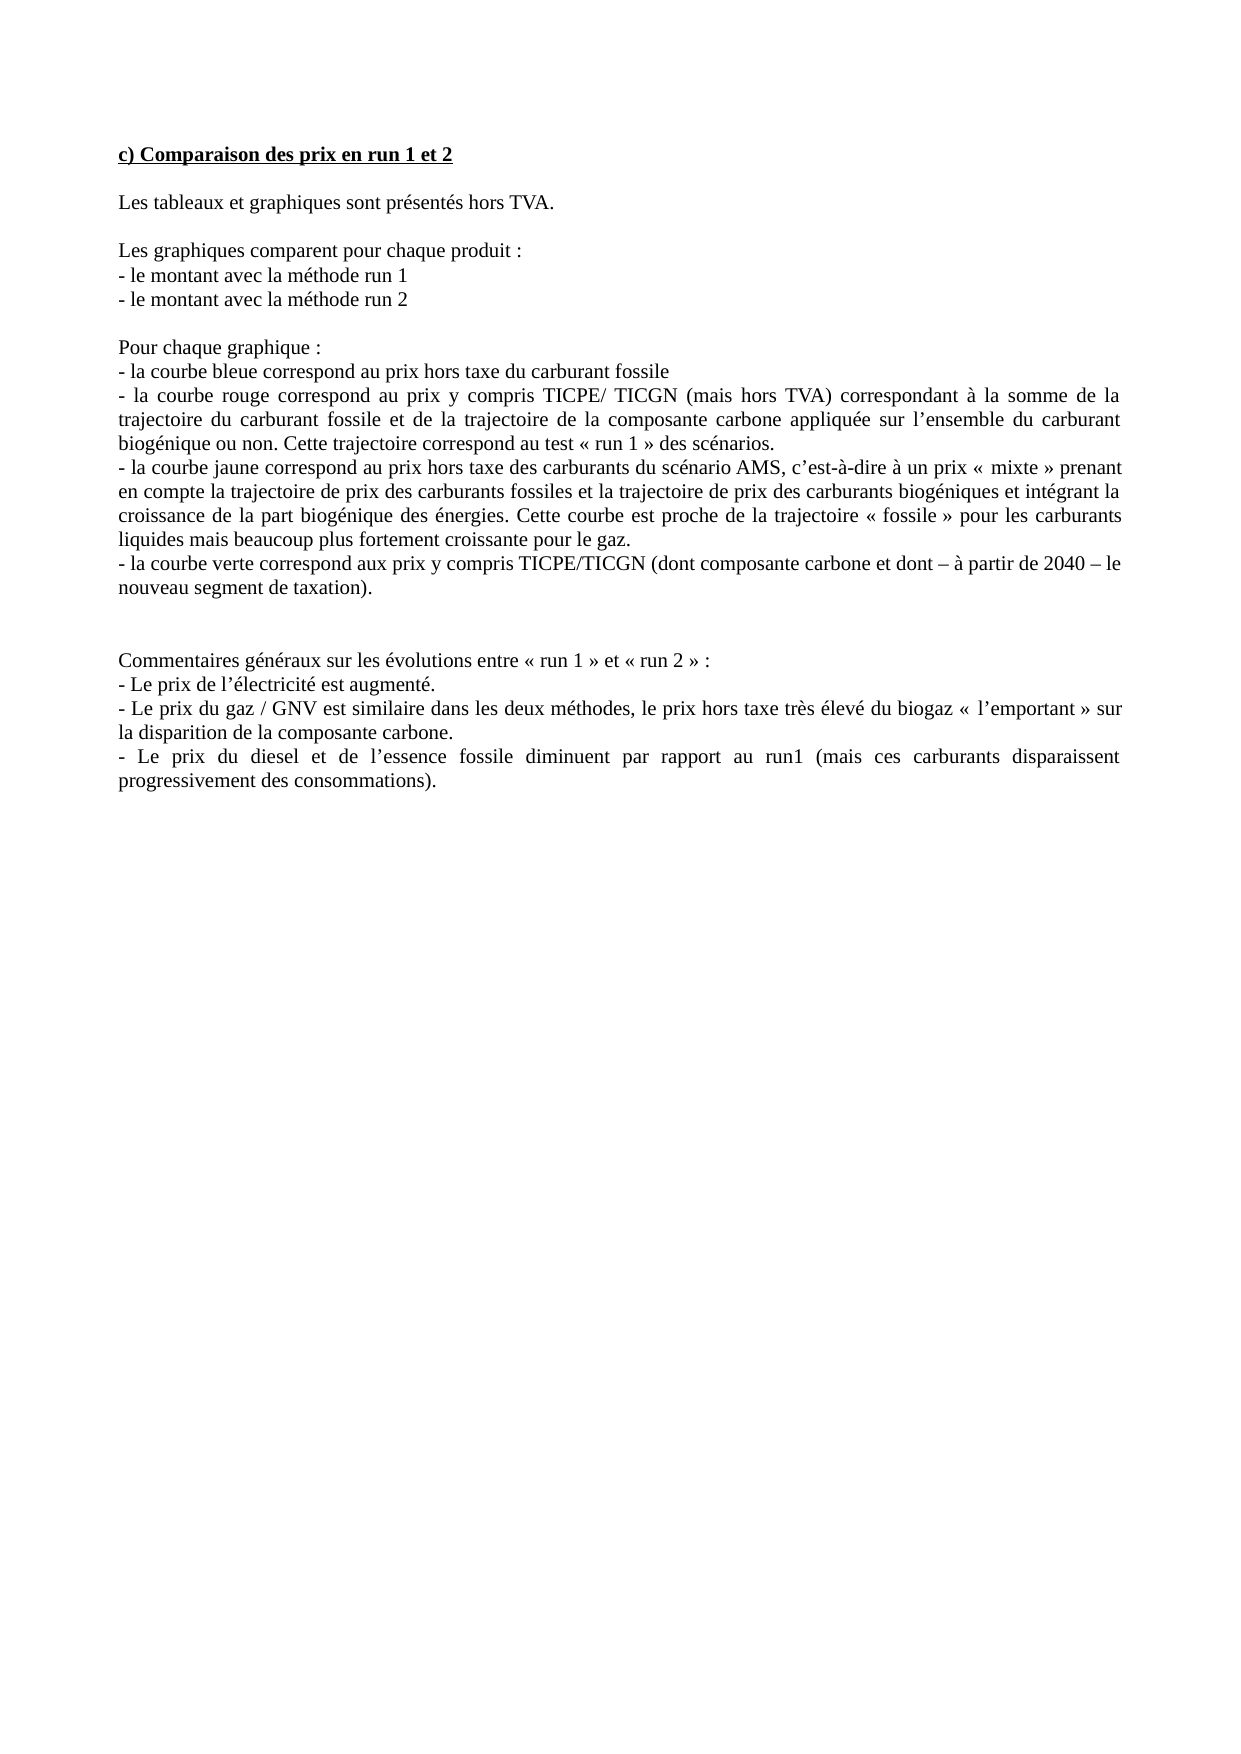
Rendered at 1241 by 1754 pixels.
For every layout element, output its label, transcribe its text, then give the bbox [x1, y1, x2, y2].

text Commentaires généraux sur les évolutions entre « run 1 » et « run 2 » : [118, 647, 1122, 672]
text Pour chaque graphique : [118, 335, 1122, 359]
text - Le prix du diesel et de l’essence fossile diminuent par rapport au run1 (mais ces carburants disparaissent progressivement des consommations). [118, 744, 1122, 792]
text - Le prix de l’électricité est augmenté. [118, 672, 1122, 696]
text - la courbe jaune correspond au prix hors taxe des carburants du scénario AMS, c’est-à-dire à un prix « mixte » prenant en compte la trajectoire de prix des carburants fossiles et la trajectoire de prix des carburants biogéniques et intégrant la croissance de la part biogénique des énergies. Cette courbe est proche de la trajectoire « fossile » pour les carburants liquides mais beaucoup plus fortement croissante pour le gaz. [118, 455, 1122, 551]
text - le montant avec la méthode run 2 [118, 287, 1122, 311]
text Les graphiques comparent pour chaque produit : [118, 238, 1122, 262]
text - Le prix du gaz / GNV est similaire dans les deux méthodes, le prix hors taxe très élevé du biogaz « l’emportant » sur la disparition de la composante carbone. [118, 696, 1122, 744]
text c) Comparaison des prix en run 1 et 2 [118, 142, 1122, 166]
text - la courbe verte correspond aux prix y compris TICPE/TICGN (dont composante carbone et dont – à partir de 2040 – le nouveau segment de taxation). [118, 551, 1122, 599]
text - la courbe rouge correspond au prix y compris TICPE/ TICGN (mais hors TVA) correspondant à la somme de la trajectoire du carburant fossile et de la trajectoire de la composante carbone appliquée sur l’ensemble du carburant biogénique ou non. Cette trajectoire correspond au test « run 1 » des scénarios. [118, 383, 1122, 455]
text Les tableaux et graphiques sont présentés hors TVA. [118, 190, 1122, 214]
text - la courbe bleue correspond au prix hors taxe du carburant fossile [118, 359, 1122, 383]
text - le montant avec la méthode run 1 [118, 262, 1122, 287]
